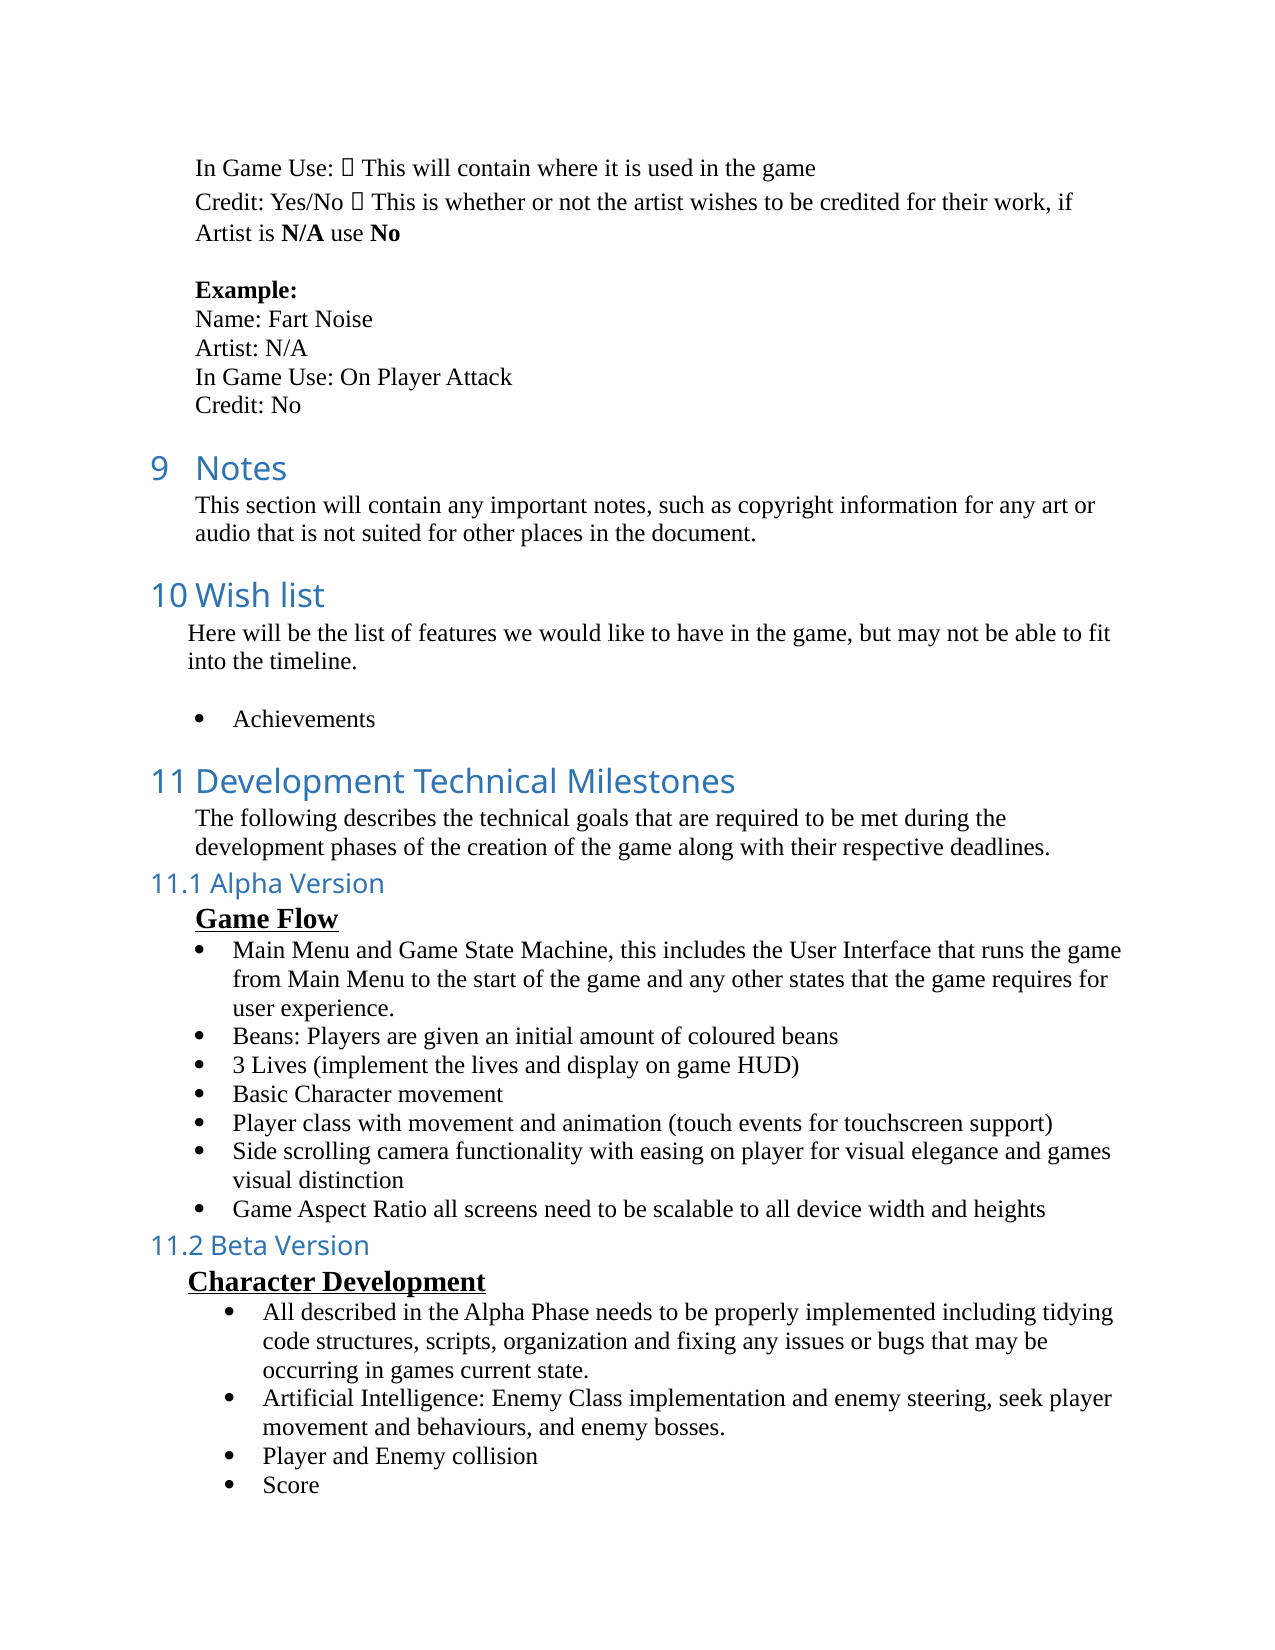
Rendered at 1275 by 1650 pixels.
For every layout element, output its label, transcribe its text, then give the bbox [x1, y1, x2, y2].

list Basic Character movement [195, 1079, 1125, 1108]
list All described in the Alpha Phase needs to be properly implemented including tidying code structures, scripts, organization and fixing any issues or bugs that may be occurring in games current state. [225, 1297, 1125, 1383]
text In Game Use:  This will contain where it is used in the game Credit: Yes/No  This is whether or not the artist wishes to be credited for their work, if Artist is N/A use No Example: Name: Fart Noise Artist: N/A In Game Use: On Player Attack Credit: No [195, 150, 1125, 419]
text This section will contain any important notes, such as copyright information for any art or audio that is not suited for other places in the document. [195, 490, 1125, 547]
list Main Menu and Game State Machine, this includes the User Interface that runs the game from Main Menu to the start of the game and any other states that the game requires for user experience. [195, 935, 1125, 1021]
subtitle Alpha Version [150, 865, 1125, 902]
list Beans: Players are given an initial amount of coloured beans [195, 1021, 1125, 1050]
text Game Flow [150, 902, 1125, 935]
subtitle Notes [150, 444, 1125, 490]
text Character Development [150, 1264, 1125, 1297]
text The following describes the technical goals that are required to be met during the development phases of the creation of the game along with their respective deadlines. [195, 803, 1125, 861]
list Artificial Intelligence: Enemy Class implementation and enemy steering, seek player movement and behaviours, and enemy bosses. [225, 1383, 1125, 1441]
text Here will be the list of features we would like to have in the game, but may not be able to fit into the timeline. [187, 618, 1125, 704]
subtitle Beta Version [150, 1227, 1125, 1264]
list 3 Lives (implement the lives and display on game HUD) [195, 1050, 1125, 1079]
subtitle Wish list [150, 572, 1125, 618]
list Player and Enemy collision [225, 1441, 1125, 1470]
list Achievements [195, 704, 1125, 733]
list Score [225, 1470, 1125, 1498]
list Game Aspect Ratio all screens need to be scalable to all device width and heights [195, 1194, 1125, 1223]
subtitle Development Technical Milestones [150, 758, 1125, 803]
list Side scrolling camera functionality with easing on player for visual elegance and games visual distinction [195, 1136, 1125, 1194]
list Player class with movement and animation (touch events for touchscreen support) [195, 1108, 1125, 1136]
